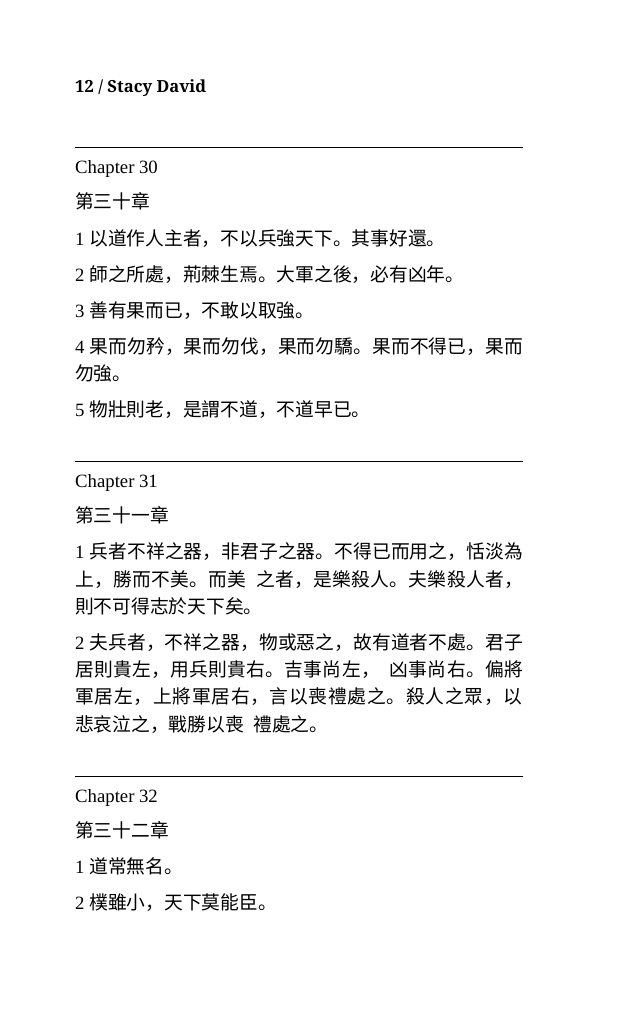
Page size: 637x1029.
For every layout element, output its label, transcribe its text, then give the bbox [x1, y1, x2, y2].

text Chapter 32 [75, 785, 523, 806]
text 4 果而勿矜，果而勿伐，果而勿驕。果而不得已，果而勿強。 [75, 332, 523, 386]
text 2 夫兵者，不祥之器，物或惡之，故有道者不處。君子居則貴左，用兵則貴右。吉事尚左， 凶事尚右。偏將軍居左，上將軍居右，言以喪禮處之。殺人之眾，以悲哀泣之，戰勝以喪 禮處之。 [75, 628, 523, 736]
text Chapter 31 [75, 470, 523, 492]
text 2 師之所處，荊棘生焉。大軍之後，必有凶年。 [75, 259, 523, 286]
text 第三十一章 [75, 501, 523, 528]
text 1 兵者不祥之器，非君子之器。不得已而用之，恬淡為上，勝而不美。而美 之者，是樂殺人。夫樂殺人者，則不可得志於天下矣。 [75, 537, 523, 619]
text 3 善有果而已，不敢以取強。 [75, 295, 523, 323]
text 2 樸雖小，天下莫能臣。 [75, 887, 523, 915]
text 1 道常無名。 [75, 851, 523, 878]
text 第三十章 [75, 187, 523, 214]
text 1 以道作人主者，不以兵強天下。其事好還。 [75, 223, 523, 250]
text 第三十二章 [75, 815, 523, 842]
text Chapter 30 [75, 156, 523, 178]
text 5 物壯則老，是謂不道，不道早已。 [75, 395, 523, 422]
